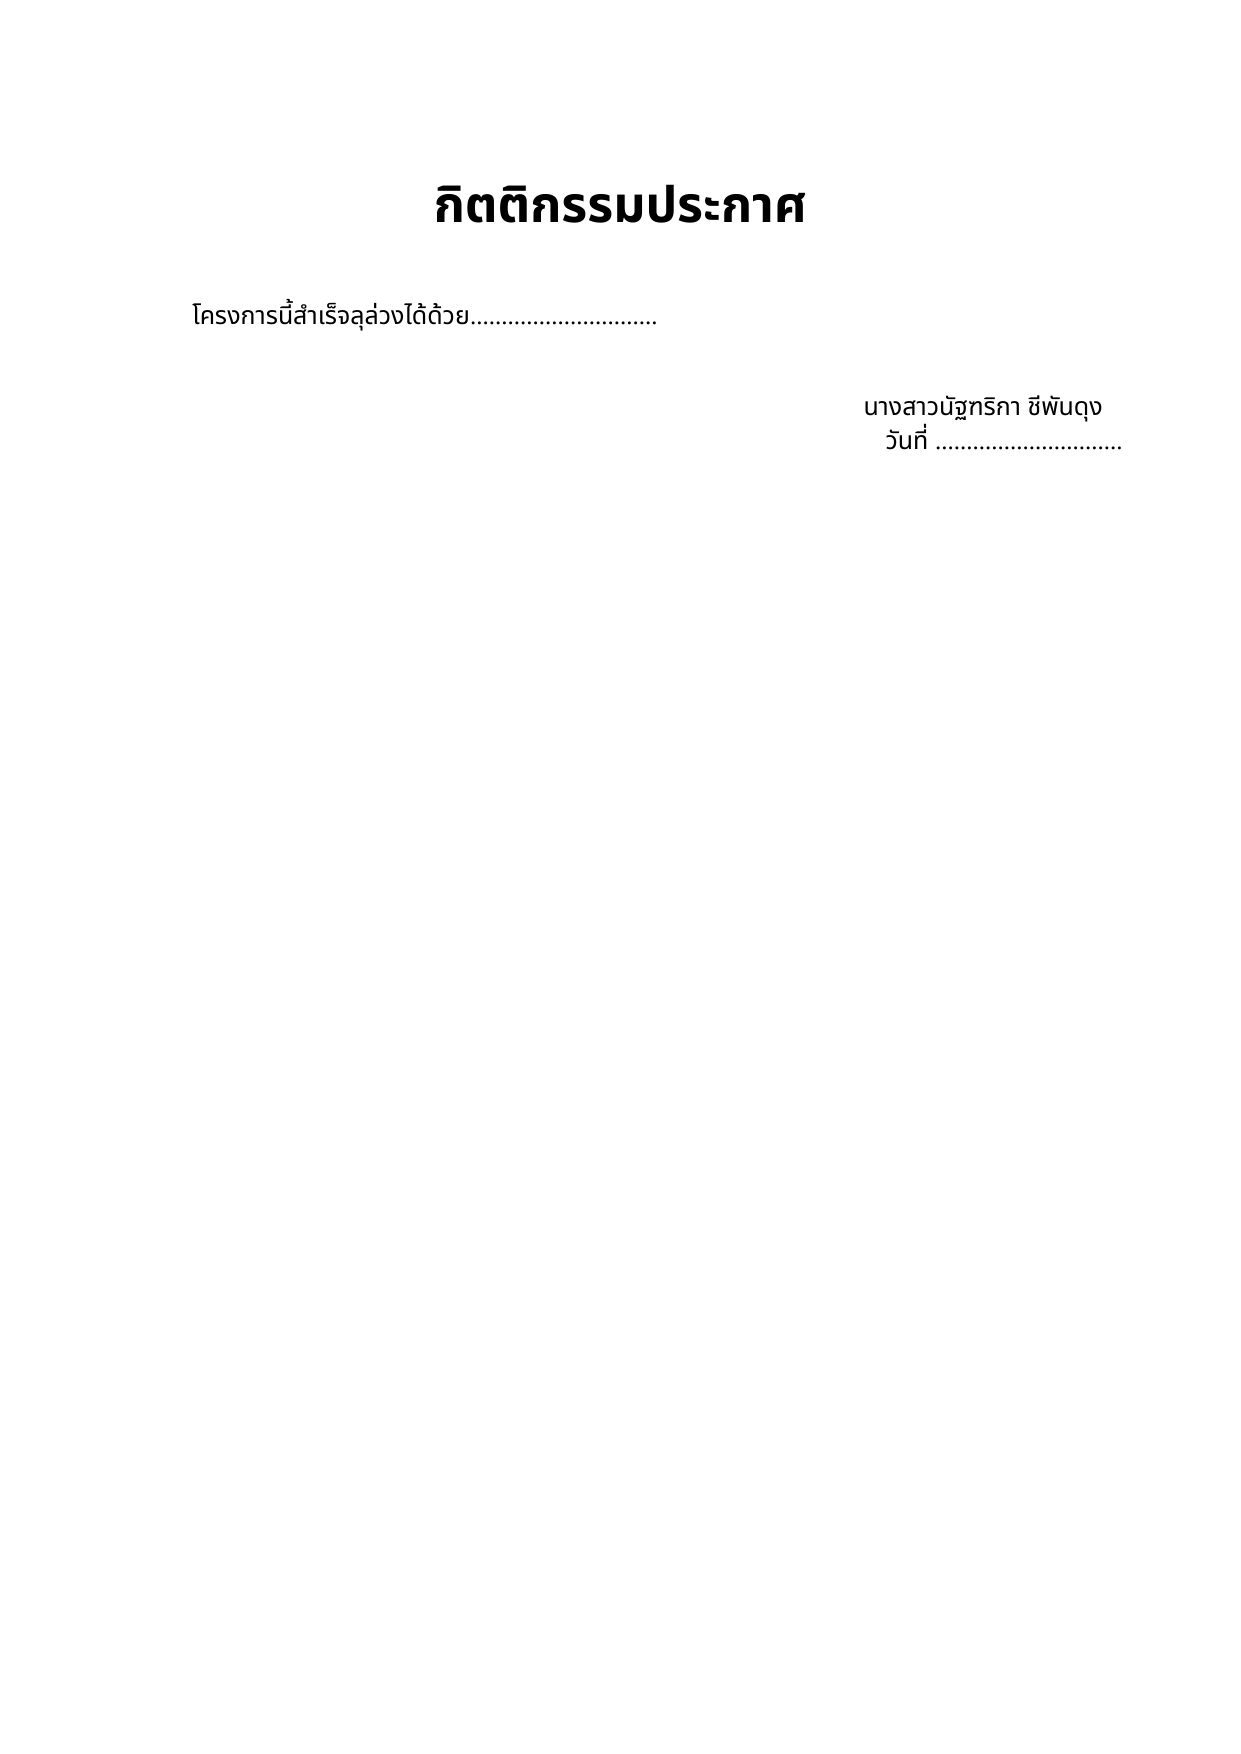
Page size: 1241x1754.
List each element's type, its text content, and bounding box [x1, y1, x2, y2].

title กิตติกรรมประกาศ [118, 177, 1122, 242]
text โครงการนี้สำเร็จลุล่วงได้ด้วย.............................. [118, 301, 1122, 335]
text วันที่ .............................. [118, 426, 1122, 459]
text นางสาวนัฐฑริกา ชีพันดุง [118, 392, 1122, 426]
